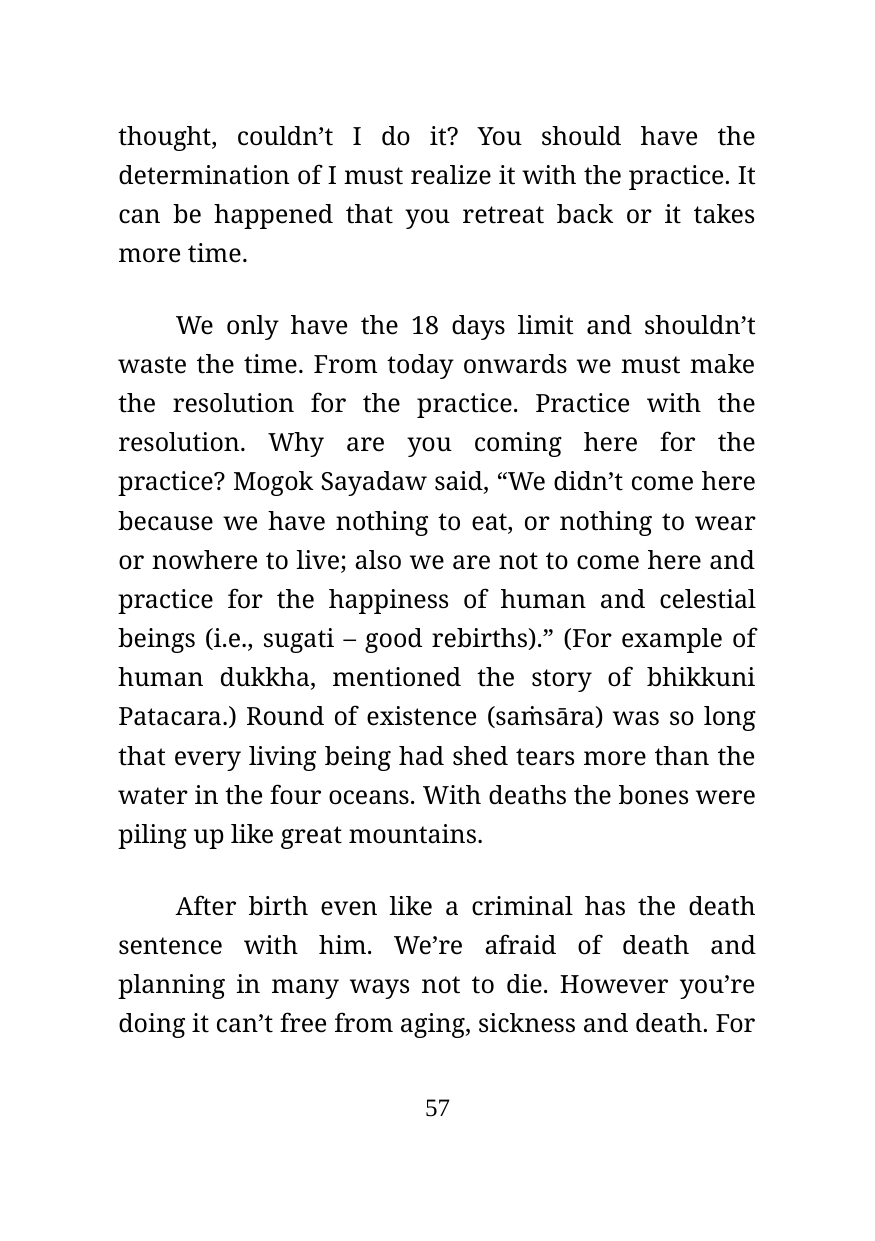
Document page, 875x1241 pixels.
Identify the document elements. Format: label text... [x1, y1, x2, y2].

text After birth even like a criminal has the death sentence with him. We’re afraid of death and planning in many ways not to die. However you’re doing it can’t free from aging, sickness and death. For [118, 888, 756, 1040]
text thought, couldn’t I do it? You should have the determination of I must realize it with the practice. It can be happened that you retreat back or it takes more time. [118, 118, 756, 270]
text We only have the 18 days limit and shouldn’t waste the time. From today onwards we must make the resolution for the practice. Practice with the resolution. Why are you coming here for the practice? Mogok Sayadaw said, “We didn’t come here because we have nothing to eat, or nothing to wear or nowhere to live; also we are not to come here and practice for the happiness of human and celestial beings (i.e., sugati – good rebirths).” (For example of human dukkha, mentioned the story of bhikkuni Patacara.) Round of existence (saṁsāra) was so long that every living being had shed tears more than the water in the four oceans. With deaths the bones were piling up like great mountains. [118, 307, 756, 851]
